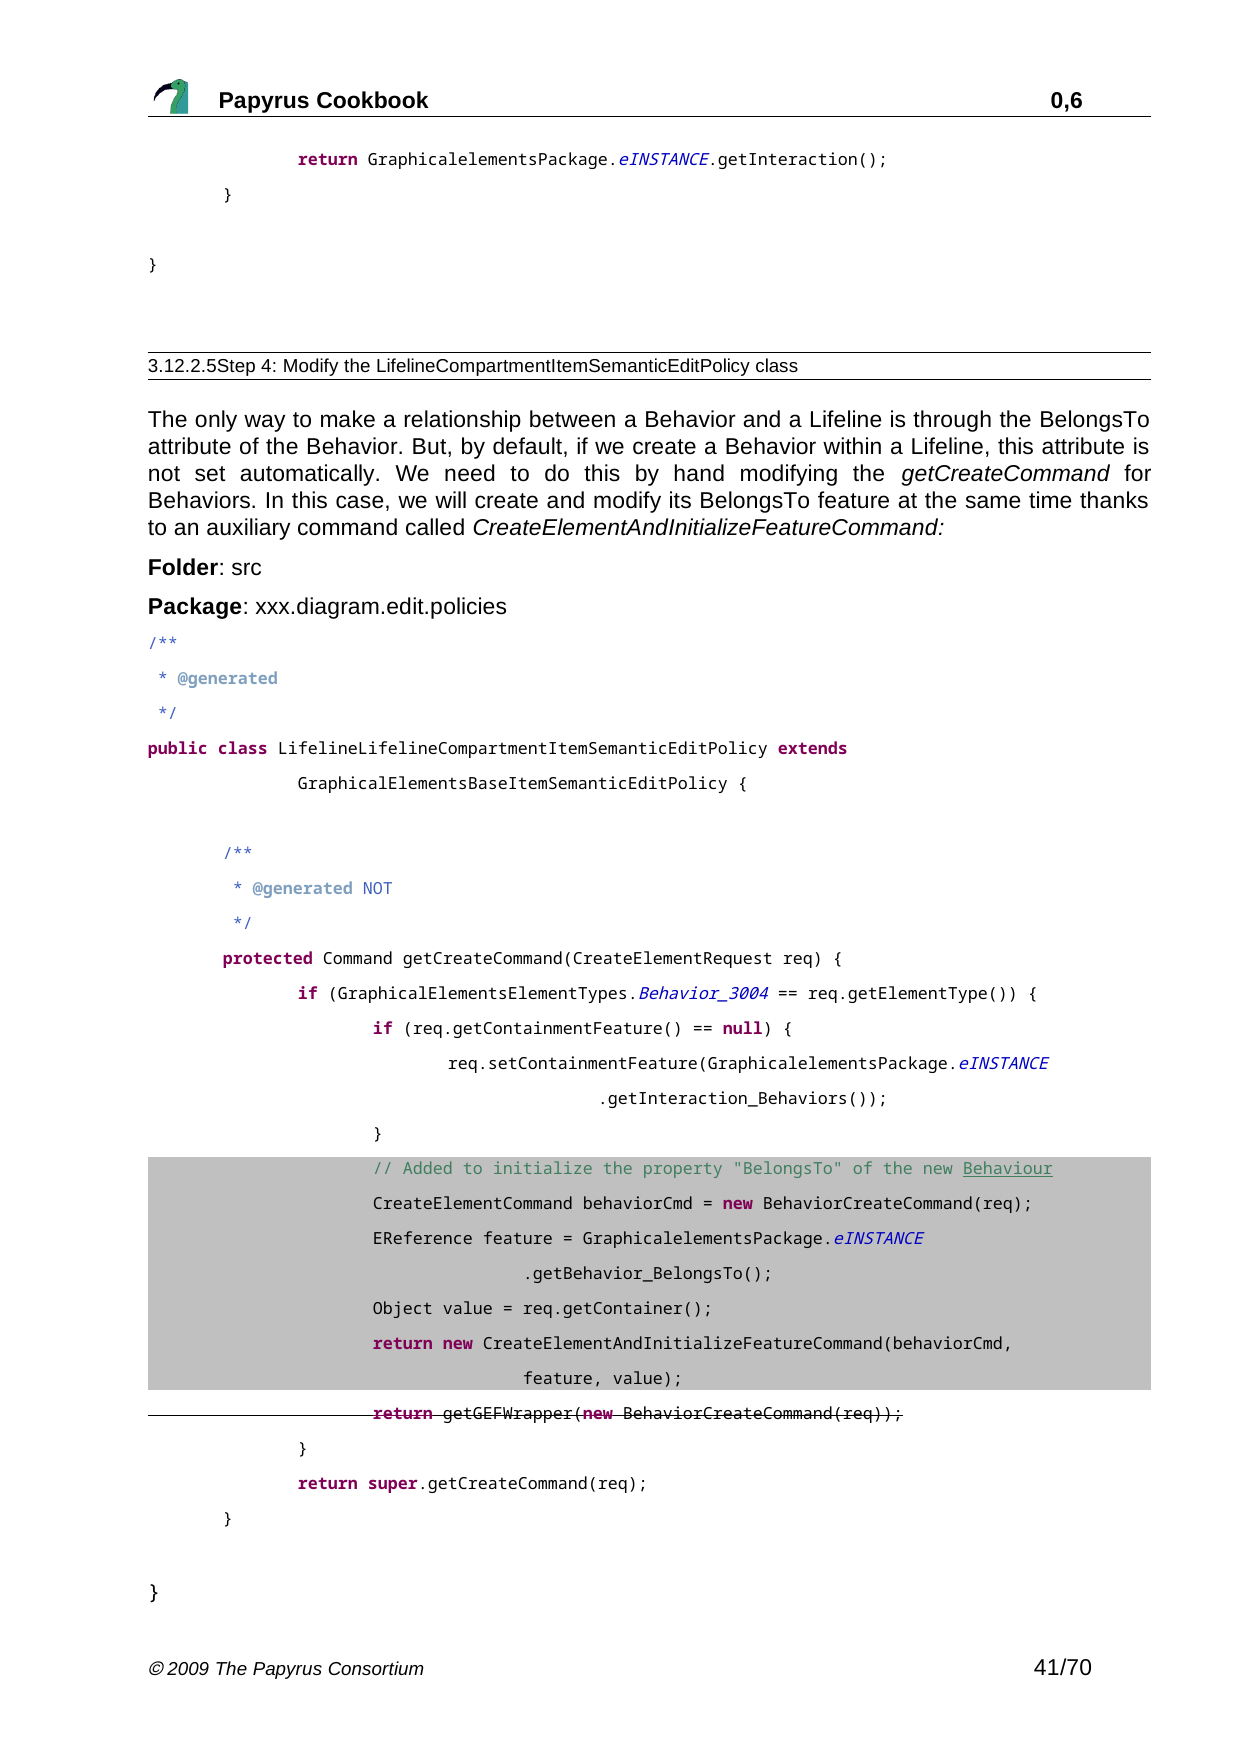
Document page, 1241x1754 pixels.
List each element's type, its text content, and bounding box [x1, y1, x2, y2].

text return new CreateElementAndInitializeFeatureCommand(behaviorCmd, [148, 1332, 1151, 1355]
text * @generated NOT [148, 877, 1151, 900]
text feature, value); [148, 1367, 1151, 1390]
text The only way to make a relationship between a Behavior and a Lifeline is through the BelongsTo attribute of the Behavior. But, by default, if we create a Behavior within a Lifeline, this attribute is not set automatically. We need to do this by hand modifying the getCreateCommand for Behaviors. In this case, we will create and modify its BelongsTo feature at the same time thanks to an auxiliary command called CreateElementAndInitializeFeatureCommand: [148, 405, 1151, 541]
text if (req.getContainmentFeature() == null) { [148, 1017, 1151, 1040]
text Object value = req.getContainer(); [148, 1297, 1151, 1320]
text .getInteraction_Behaviors()); [148, 1087, 1151, 1110]
text /** [148, 842, 1151, 865]
text } [148, 1122, 1151, 1145]
text */ [148, 912, 1151, 935]
text } [148, 1507, 1151, 1530]
text return super.getCreateCommand(req); [148, 1472, 1151, 1495]
text Folder: src [148, 553, 1151, 580]
text public class LifelineLifelineCompartmentItemSemanticEditPolicy extends [148, 737, 1151, 760]
text */ [148, 702, 1151, 725]
text req.setContainmentFeature(GraphicalelementsPackage.eINSTANCE [148, 1052, 1151, 1075]
text .getBehavior_BelongsTo(); [148, 1262, 1151, 1285]
subtitle Step 4: Modify the LifelineCompartmentItemSemanticEditPolicy class [148, 353, 1151, 379]
text * @generated [148, 667, 1151, 690]
text if (GraphicalElementsElementTypes.Behavior_3004 == req.getElementType()) { [148, 982, 1151, 1005]
text } [148, 183, 1151, 205]
text // Added to initialize the property "BelongsTo" of the new Behaviour [148, 1157, 1151, 1180]
text Package: xxx.diagram.edit.policies [148, 593, 1151, 620]
text } [148, 253, 1151, 275]
text /** [148, 632, 1151, 655]
text protected Command getCreateCommand(CreateElementRequest req) { [148, 947, 1151, 970]
text return getGEFWrapper(new BehaviorCreateCommand(req)); [148, 1402, 1151, 1425]
picture [153, 79, 189, 114]
text } [148, 1577, 1151, 1606]
text EReference feature = GraphicalelementsPackage.eINSTANCE [148, 1227, 1151, 1250]
text CreateElementCommand behaviorCmd = new BehaviorCreateCommand(req); [148, 1192, 1151, 1215]
text return GraphicalelementsPackage.eINSTANCE.getInteraction(); [148, 148, 1151, 170]
text GraphicalElementsBaseItemSemanticEditPolicy { [148, 772, 1151, 795]
text } [148, 1437, 1151, 1460]
